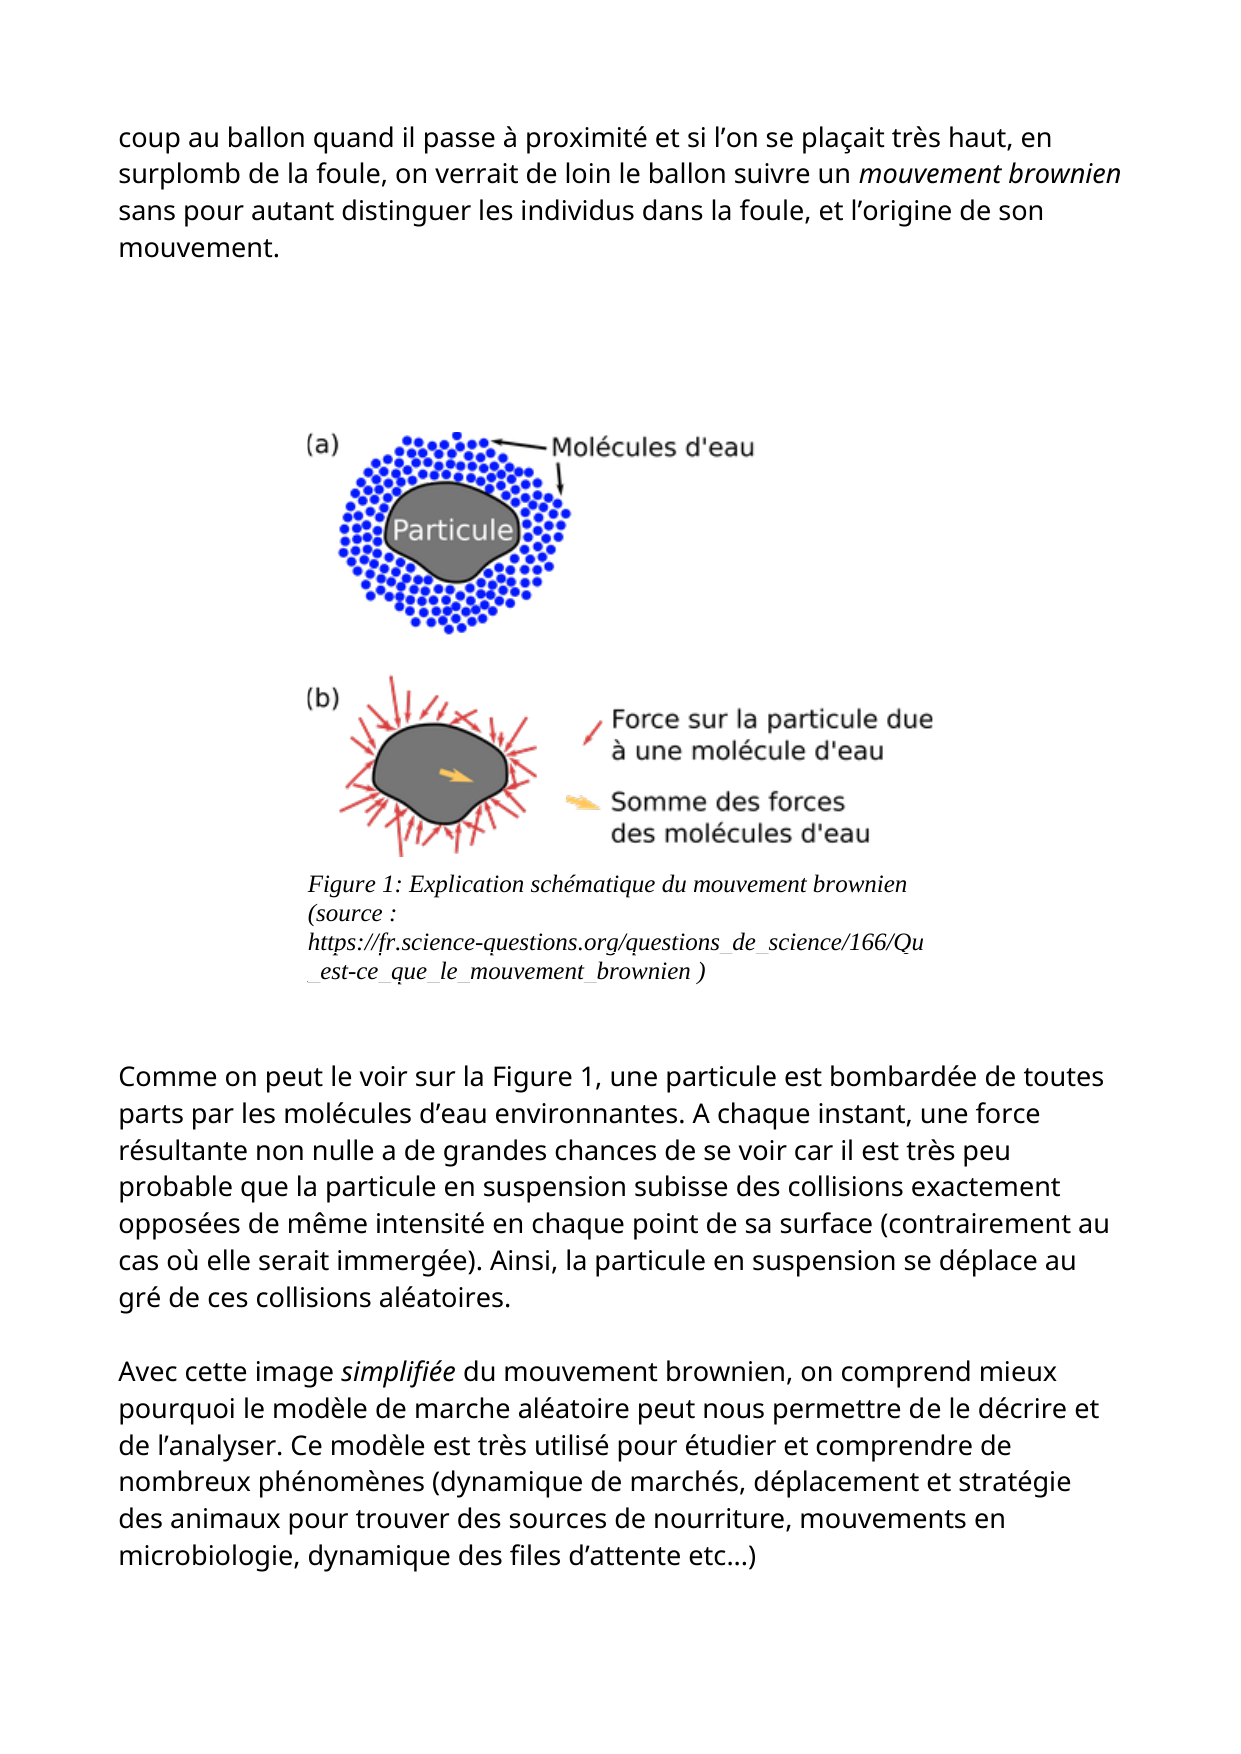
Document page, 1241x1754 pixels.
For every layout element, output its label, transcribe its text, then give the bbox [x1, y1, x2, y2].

picture [307, 432, 933, 857]
text coup au ballon quand il passe à proximité et si l’on se plaçait très haut, en surplomb de la foule, on verrait de loin le ballon suivre un mouvement brownien sans pour autant distinguer les individus dans la foule, et l’origine de son mouvement. [118, 118, 1122, 266]
text Comme on peut le voir sur la Figure 1, une particule est bombardée de toutes parts par les molécules d’eau environnantes. A chaque instant, une force résultante non nulle a de grandes chances de se voir car il est très peu probable que la particule en suspension subisse des collisions exactement opposées de même intensité en chaque point de sa surface (contrairement au cas où elle serait immergée). Ainsi, la particule en suspension se déplace au gré de ces collisions aléatoires. [118, 1057, 1122, 1315]
text Figure 1: Explication schématique du mouvement brownien (source : https://fr.science-questions.org/questions_de_science/166/Qu_est-ce_que_le_mouvement_brownien ) [308, 857, 933, 984]
text Avec cette image simplifiée du mouvement brownien, on comprend mieux pourquoi le modèle de marche aléatoire peut nous permettre de le décrire et de l’analyser. Ce modèle est très utilisé pour étudier et comprendre de nombreux phénomènes (dynamique de marchés, déplacement et stratégie des animaux pour trouver des sources de nourriture, mouvements en microbiologie, dynamique des files d’attente etc...) [118, 1352, 1122, 1573]
